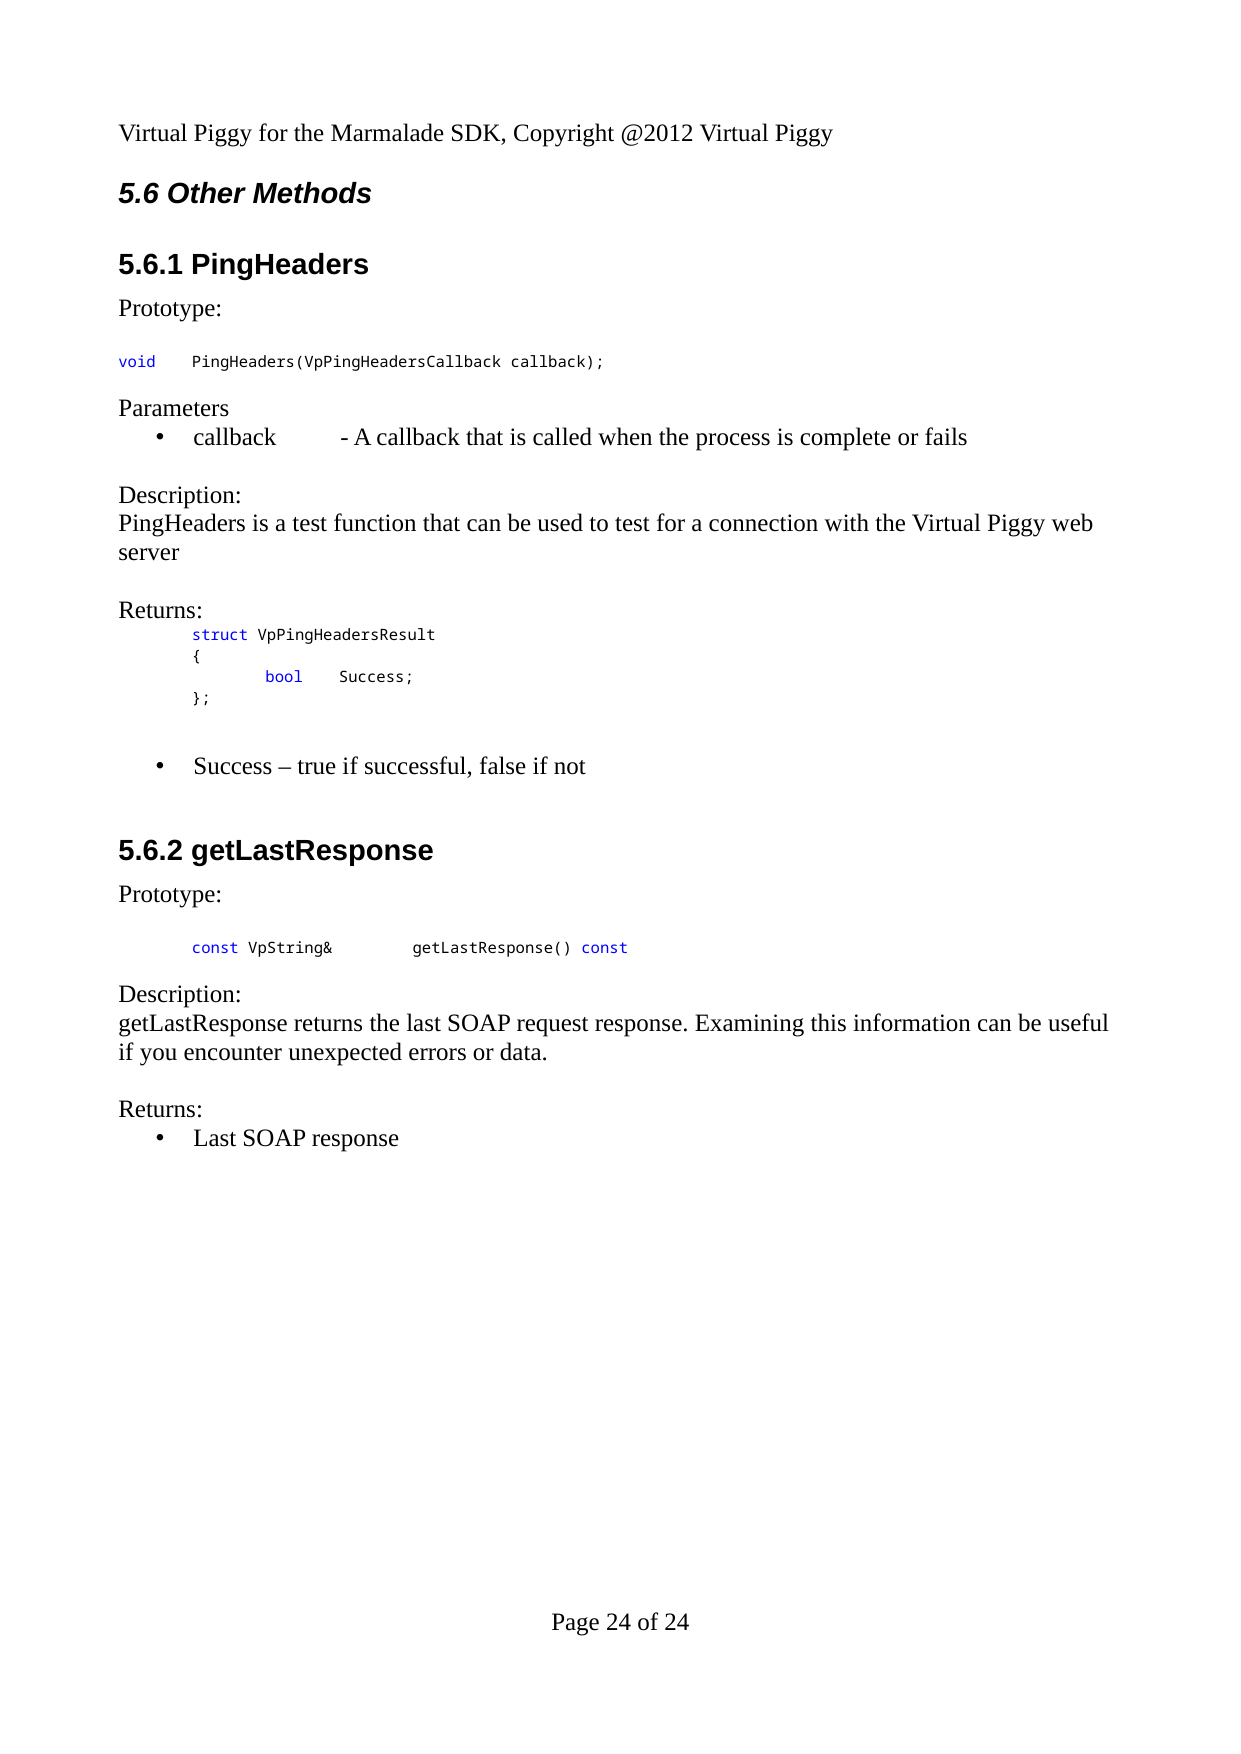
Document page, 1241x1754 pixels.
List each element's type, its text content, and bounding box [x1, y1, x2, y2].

text Returns: [118, 1094, 1122, 1123]
text Prototype: [118, 879, 1122, 908]
text Parameters [118, 393, 1122, 422]
text { [118, 645, 1122, 666]
subtitle 5.6.1 PingHeaders [118, 247, 1122, 281]
text const VpString& getLastResponse() const [118, 937, 1122, 958]
text }; [118, 687, 1122, 708]
text void PingHeaders(VpPingHeadersCallback callback); [118, 351, 1122, 372]
subtitle 5.6 Other Methods [118, 176, 1122, 210]
text Description: [118, 480, 1122, 508]
list Last SOAP response [156, 1123, 1122, 1152]
text PingHeaders is a test function that can be used to test for a connection with the Virtual Piggy web server [118, 508, 1122, 566]
subtitle 5.6.2 getLastResponse [118, 833, 1122, 867]
text Description: [118, 979, 1122, 1008]
text Returns: [118, 595, 1122, 623]
text Prototype: [118, 293, 1122, 322]
text getLastResponse returns the last SOAP request response. Examining this information can be useful if you encounter unexpected errors or data. [118, 1008, 1122, 1066]
text bool Success; [118, 666, 1122, 687]
list callback - A callback that is called when the process is complete or fails [156, 422, 1122, 451]
text struct VpPingHeadersResult [118, 623, 1122, 645]
list Success – true if successful, false if not [156, 751, 1122, 780]
